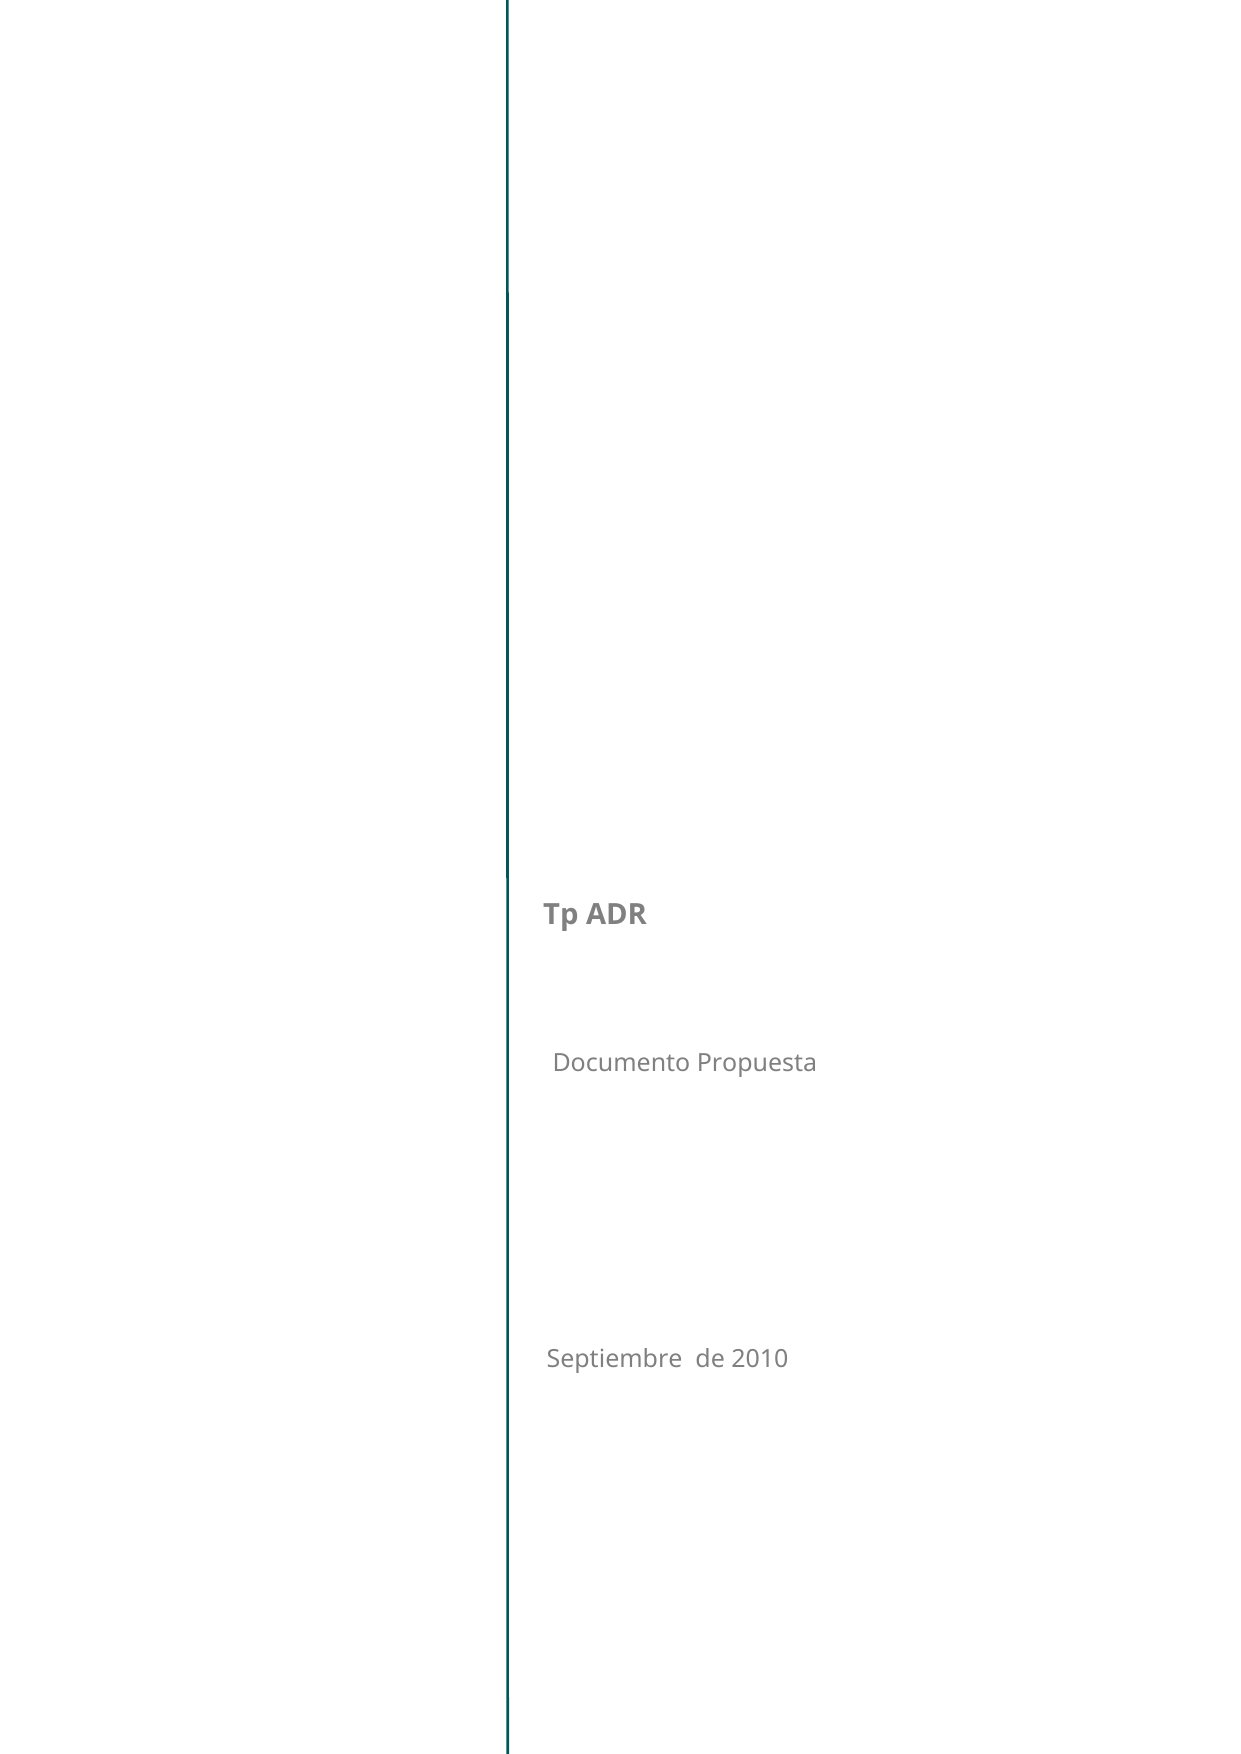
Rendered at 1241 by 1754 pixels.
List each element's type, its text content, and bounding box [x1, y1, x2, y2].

text Documento Propuesta [552, 1045, 1122, 1079]
text Septiembre de 2010 [546, 1340, 1122, 1374]
text Tp ADR [543, 893, 1122, 933]
